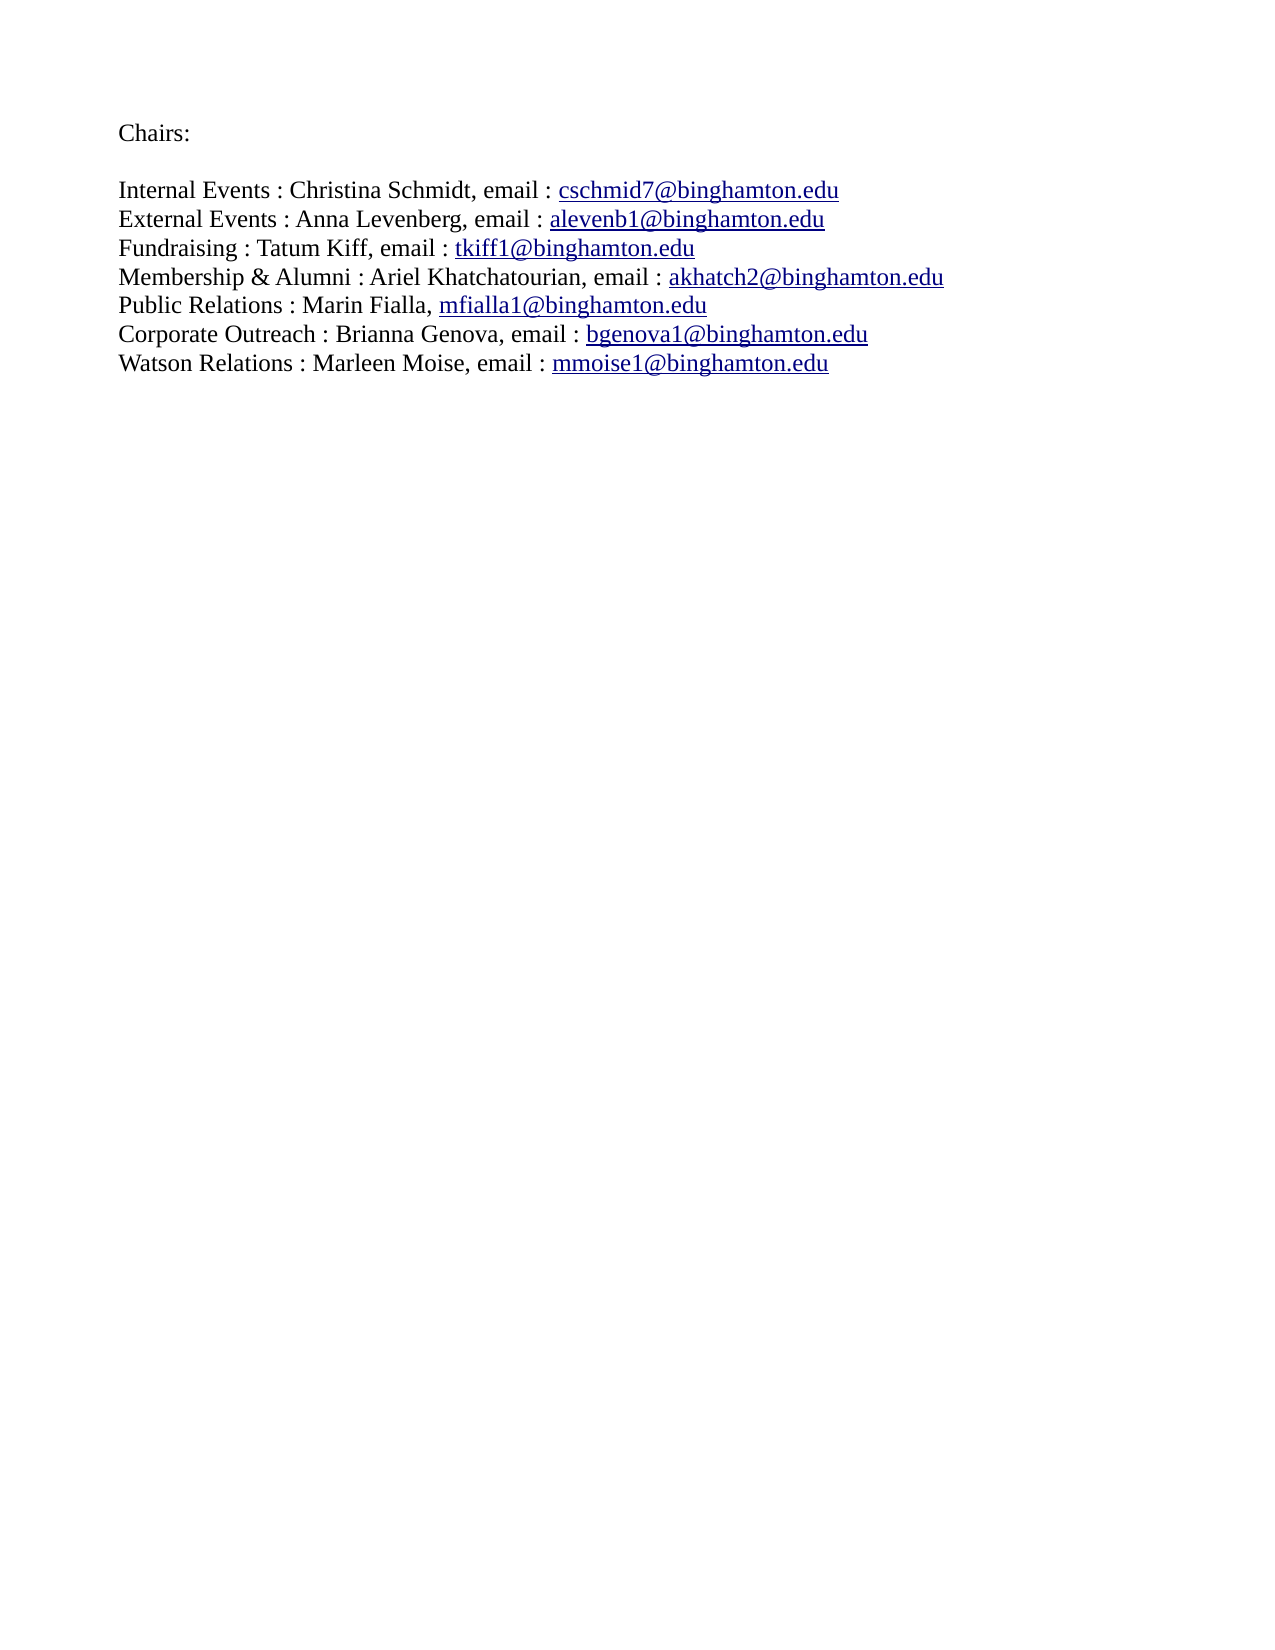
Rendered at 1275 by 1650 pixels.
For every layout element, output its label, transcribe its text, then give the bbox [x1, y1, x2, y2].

text Fundraising : Tatum Kiff, email : tkiff1@binghamton.edu [118, 233, 1157, 262]
text Watson Relations : Marleen Moise, email : mmoise1@binghamton.edu [118, 348, 1157, 377]
text Membership & Alumni : Ariel Khatchatourian, email : akhatch2@binghamton.edu [118, 262, 1157, 291]
text Corporate Outreach : Brianna Genova, email : bgenova1@binghamton.edu [118, 319, 1157, 348]
text Internal Events : Christina Schmidt, email : cschmid7@binghamton.edu [118, 176, 1157, 204]
text External Events : Anna Levenberg, email : alevenb1@binghamton.edu [118, 204, 1157, 233]
text Chairs: [118, 118, 1157, 147]
text Public Relations : Marin Fialla, mfialla1@binghamton.edu [118, 291, 1157, 319]
